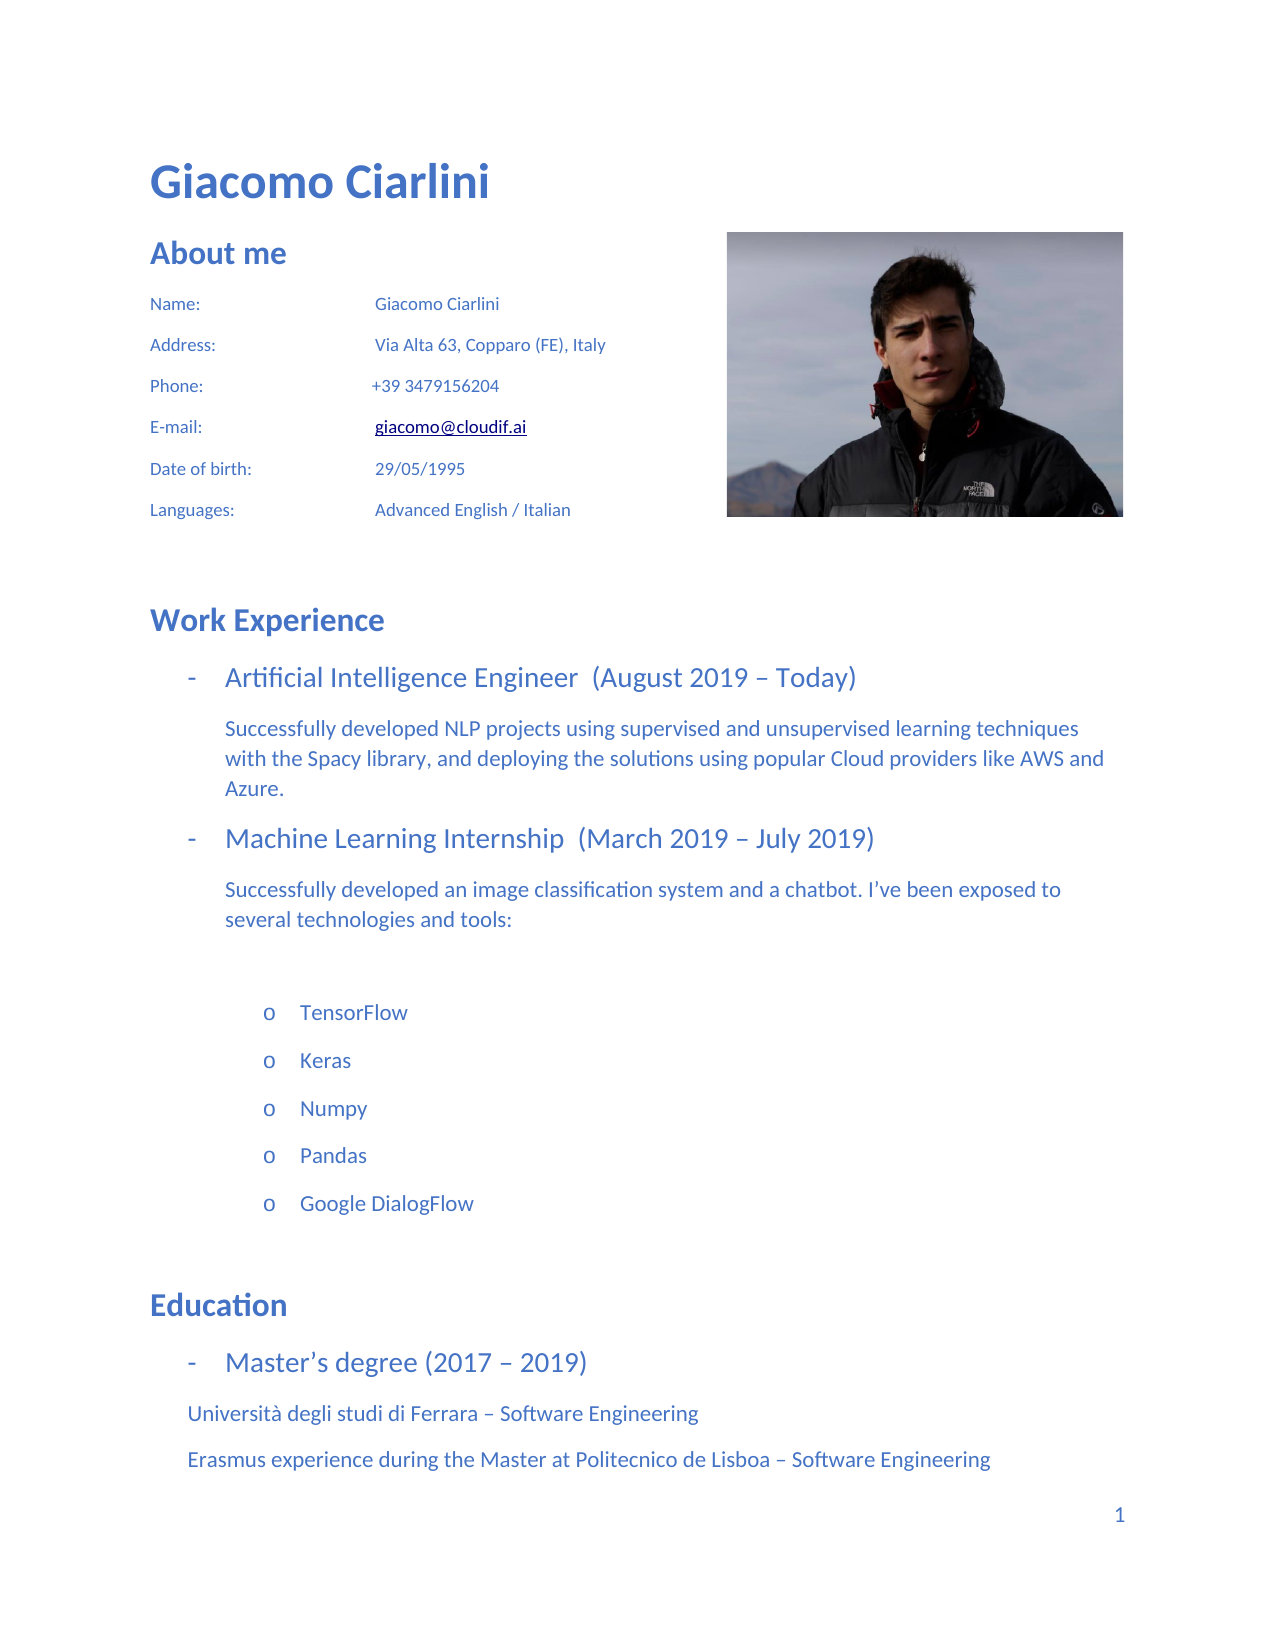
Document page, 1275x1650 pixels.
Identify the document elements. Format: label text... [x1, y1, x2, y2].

list Numpy [262, 1094, 1125, 1123]
text Name: Giacomo Ciarlini [150, 292, 726, 315]
list Keras [262, 1046, 1125, 1075]
list Pandas [262, 1142, 1125, 1171]
text Successfully developed an image classification system and a chatbot. I’ve been exposed to several technologies and tools: [225, 875, 1125, 933]
list Machine Learning Internship (March 2019 – July 2019) [187, 821, 1125, 856]
text Erasmus experience during the Master at Politecnico de Lisboa – Software Engineering [187, 1445, 1125, 1473]
text Address: Via Alta 63, Copparo (FE), Italy [150, 333, 726, 356]
text Giacomo Ciarlini [150, 150, 1125, 211]
text Education [150, 1284, 1125, 1324]
text Languages: Advanced English / Italian [150, 498, 1125, 521]
list Google DialogFlow [262, 1189, 1125, 1219]
list TensorFlow [262, 998, 1125, 1027]
list Artificial Intelligence Engineer (August 2019 – Today) [187, 659, 1125, 695]
text Università degli studi di Ferrara – Software Engineering [187, 1399, 1125, 1427]
text About me [150, 232, 726, 273]
list Master’s degree (2017 – 2019) [187, 1344, 1125, 1380]
text Date of birth: 29/05/1995 [150, 457, 726, 480]
text Phone: +39 3479156204 [150, 374, 726, 397]
text E-mail: giacomo@cloudif.ai [150, 416, 726, 438]
text Successfully developed NLP projects using supervised and unsupervised learning techniques with the Spacy library, and deploying the solutions using popular Cloud providers like AWS and Azure. [225, 714, 1125, 802]
text Work Experience [150, 599, 1125, 640]
